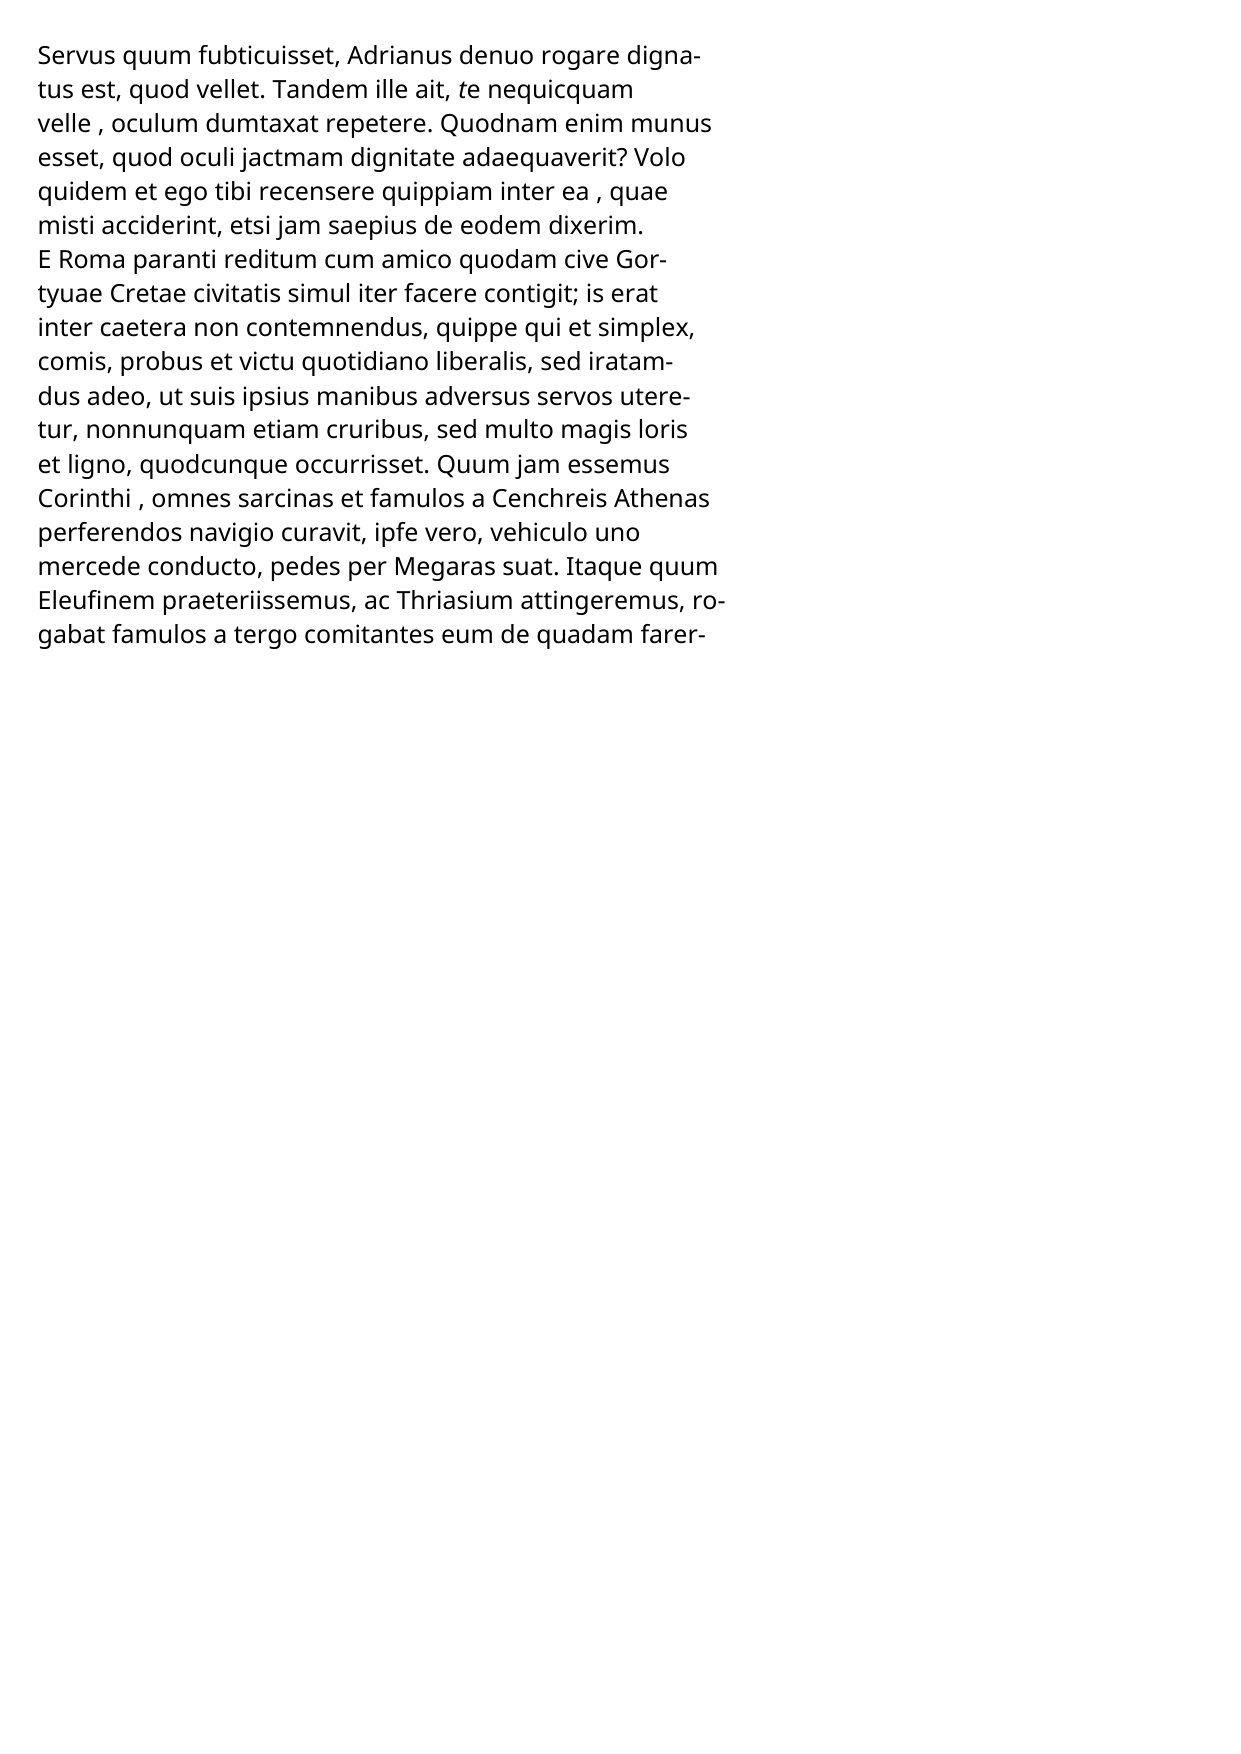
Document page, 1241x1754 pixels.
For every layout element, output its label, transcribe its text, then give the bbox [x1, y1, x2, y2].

text Servus quum fubticuisset, Adrianus denuo rogare digna- tus est, quod vellet. Tandem ille ait, te nequicquam velle , oculum dumtaxat repetere. Quodnam enim munus esset, quod oculi jactmam dignitate adaequaverit? Volo quidem et ego tibi recensere quippiam inter ea , quae misti acciderint, etsi jam saepius de eodem dixerim. E Roma paranti reditum cum amico quodam cive Gor- tyuae Cretae civitatis simul iter facere contigit; is erat inter caetera non contemnendus, quippe qui et simplex, comis, probus et victu quotidiano liberalis, sed iratam- dus adeo, ut suis ipsius manibus adversus servos utere- tur, nonnunquam etiam cruribus, sed multo magis loris et ligno, quodcunque occurrisset. Quum jam essemus Corinthi , omnes sarcinas et famulos a Cenchreis Athenas perferendos navigio curavit, ipfe vero, vehiculo uno mercede conducto, pedes per Megaras suat. Itaque quum Eleufinem praeteriissemus, ac Thriasium attingeremus, ro- gabat famulos a tergo comitantes eum de quadam farer- [37, 37, 1203, 651]
